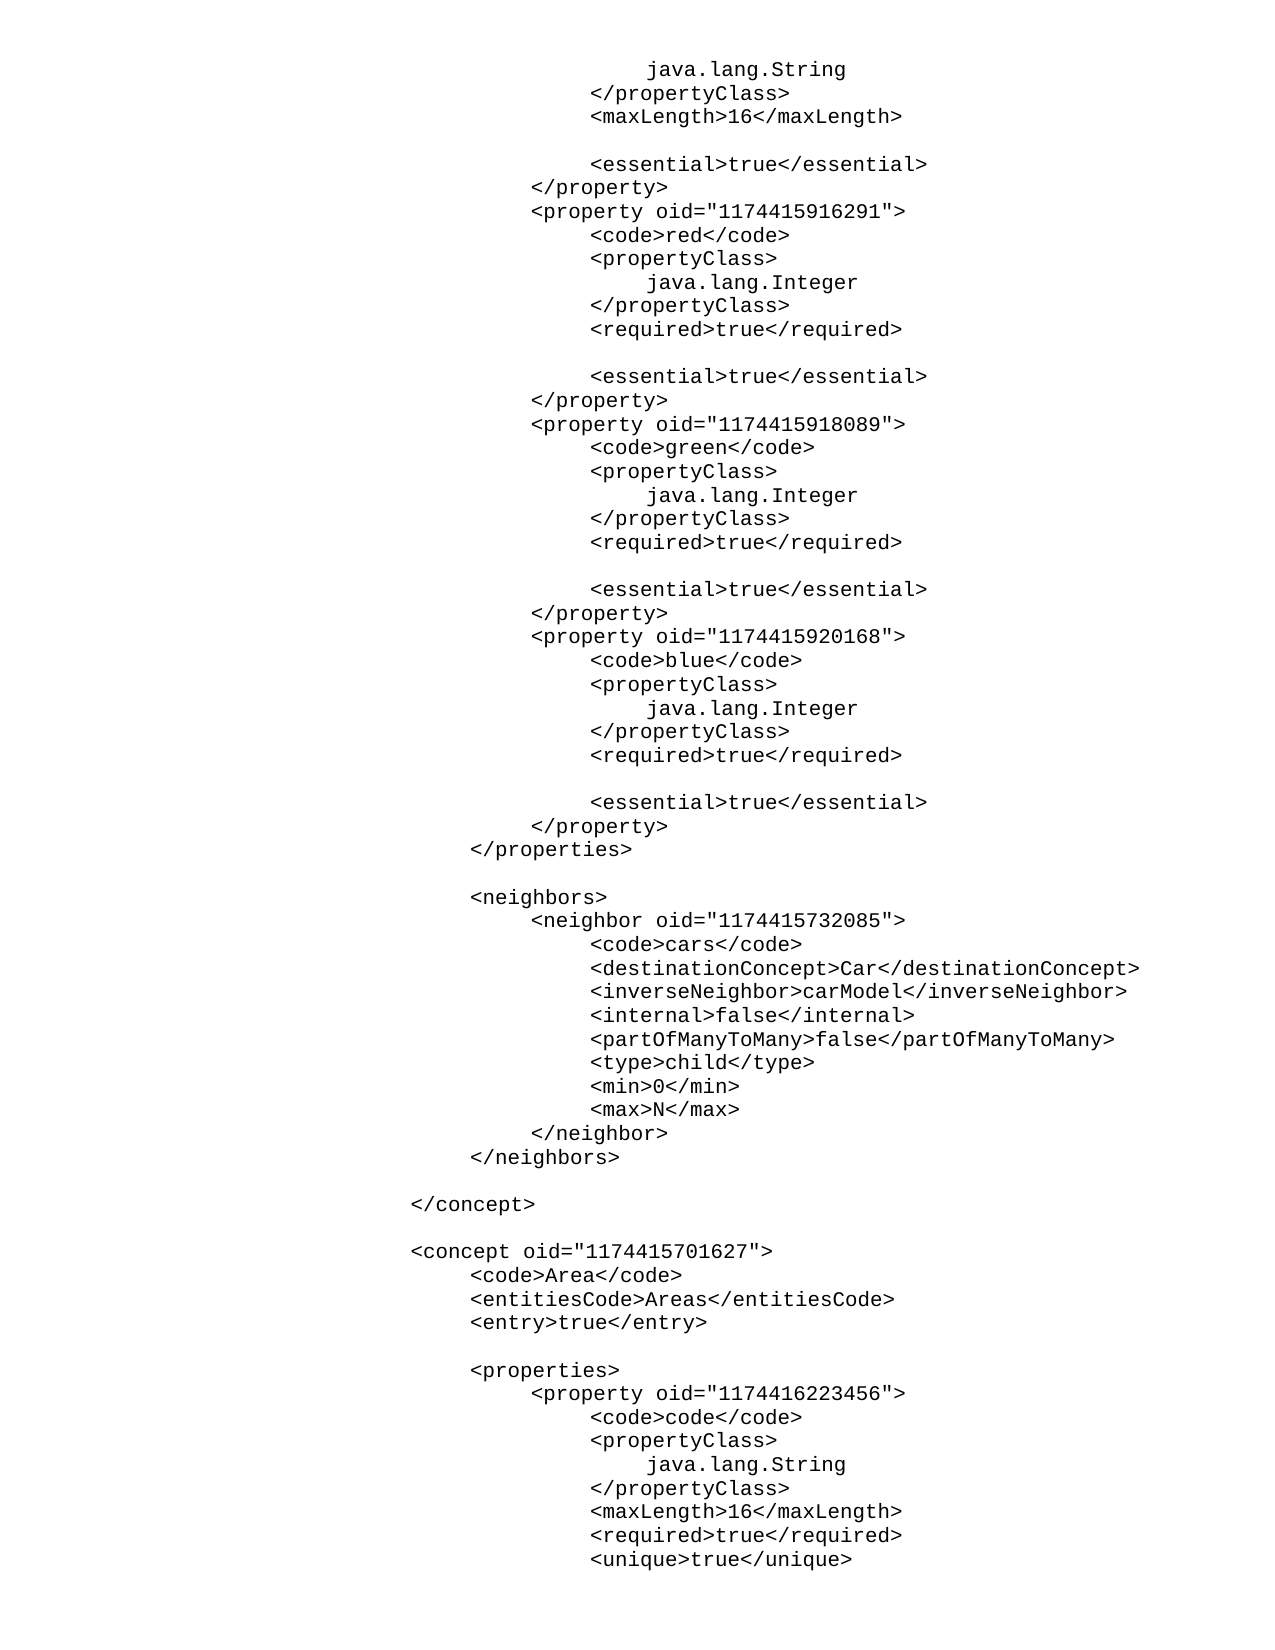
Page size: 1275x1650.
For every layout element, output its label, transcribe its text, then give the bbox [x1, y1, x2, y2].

text <propertyClass> [118, 1431, 1216, 1454]
text <propertyClass> [118, 461, 1216, 485]
text <destinationConcept>Car</destinationConcept> [118, 958, 1216, 981]
text </property> [118, 177, 1216, 201]
text </property> [118, 603, 1216, 627]
text <maxLength>16</maxLength> [118, 1501, 1216, 1525]
text java.lang.Integer [118, 485, 1216, 508]
text </neighbor> [118, 1123, 1216, 1147]
text <maxLength>16</maxLength> [118, 106, 1216, 130]
text <required>true</required> [118, 1525, 1216, 1549]
text <inverseNeighbor>carModel</inverseNeighbor> [118, 981, 1216, 1005]
text <property oid="1174415920168"> [118, 627, 1216, 650]
text </neighbors> [118, 1147, 1216, 1170]
text <code>red</code> [118, 224, 1216, 248]
text java.lang.String [118, 1454, 1216, 1478]
text <code>Area</code> [118, 1265, 1216, 1289]
text <code>code</code> [118, 1407, 1216, 1431]
text </propertyClass> [118, 508, 1216, 532]
text </propertyClass> [118, 83, 1216, 106]
text <partOfManyToMany>false</partOfManyToMany> [118, 1028, 1216, 1052]
text <code>blue</code> [118, 650, 1216, 674]
text <property oid="1174415918089"> [118, 414, 1216, 437]
text </propertyClass> [118, 1478, 1216, 1501]
text <code>cars</code> [118, 934, 1216, 958]
text </concept> [118, 1194, 1216, 1218]
text <essential>true</essential> [118, 366, 1216, 390]
text <internal>false</internal> [118, 1005, 1216, 1028]
text <propertyClass> [118, 248, 1216, 272]
text <required>true</required> [118, 532, 1216, 556]
text <code>green</code> [118, 437, 1216, 461]
text <type>child</type> [118, 1052, 1216, 1076]
text <entitiesCode>Areas</entitiesCode> [118, 1289, 1216, 1312]
text <required>true</required> [118, 745, 1216, 768]
text </propertyClass> [118, 721, 1216, 745]
text java.lang.Integer [118, 272, 1216, 296]
text <neighbor oid="1174415732085"> [118, 910, 1216, 934]
text <propertyClass> [118, 674, 1216, 697]
text </property> [118, 816, 1216, 839]
text <unique>true</unique> [118, 1549, 1216, 1572]
text java.lang.Integer [118, 697, 1216, 721]
text <max>N</max> [118, 1099, 1216, 1123]
text <property oid="1174416223456"> [118, 1383, 1216, 1407]
text <entry>true</entry> [118, 1312, 1216, 1336]
text java.lang.String [118, 59, 1216, 83]
text <neighbors> [118, 887, 1216, 910]
text </properties> [118, 839, 1216, 863]
text </property> [118, 390, 1216, 414]
text </propertyClass> [118, 296, 1216, 319]
text <essential>true</essential> [118, 579, 1216, 603]
text <min>0</min> [118, 1076, 1216, 1099]
text <properties> [118, 1359, 1216, 1383]
text <essential>true</essential> [118, 154, 1216, 177]
text <essential>true</essential> [118, 792, 1216, 816]
text <required>true</required> [118, 319, 1216, 343]
text <property oid="1174415916291"> [118, 201, 1216, 224]
text <concept oid="1174415701627"> [118, 1241, 1216, 1265]
